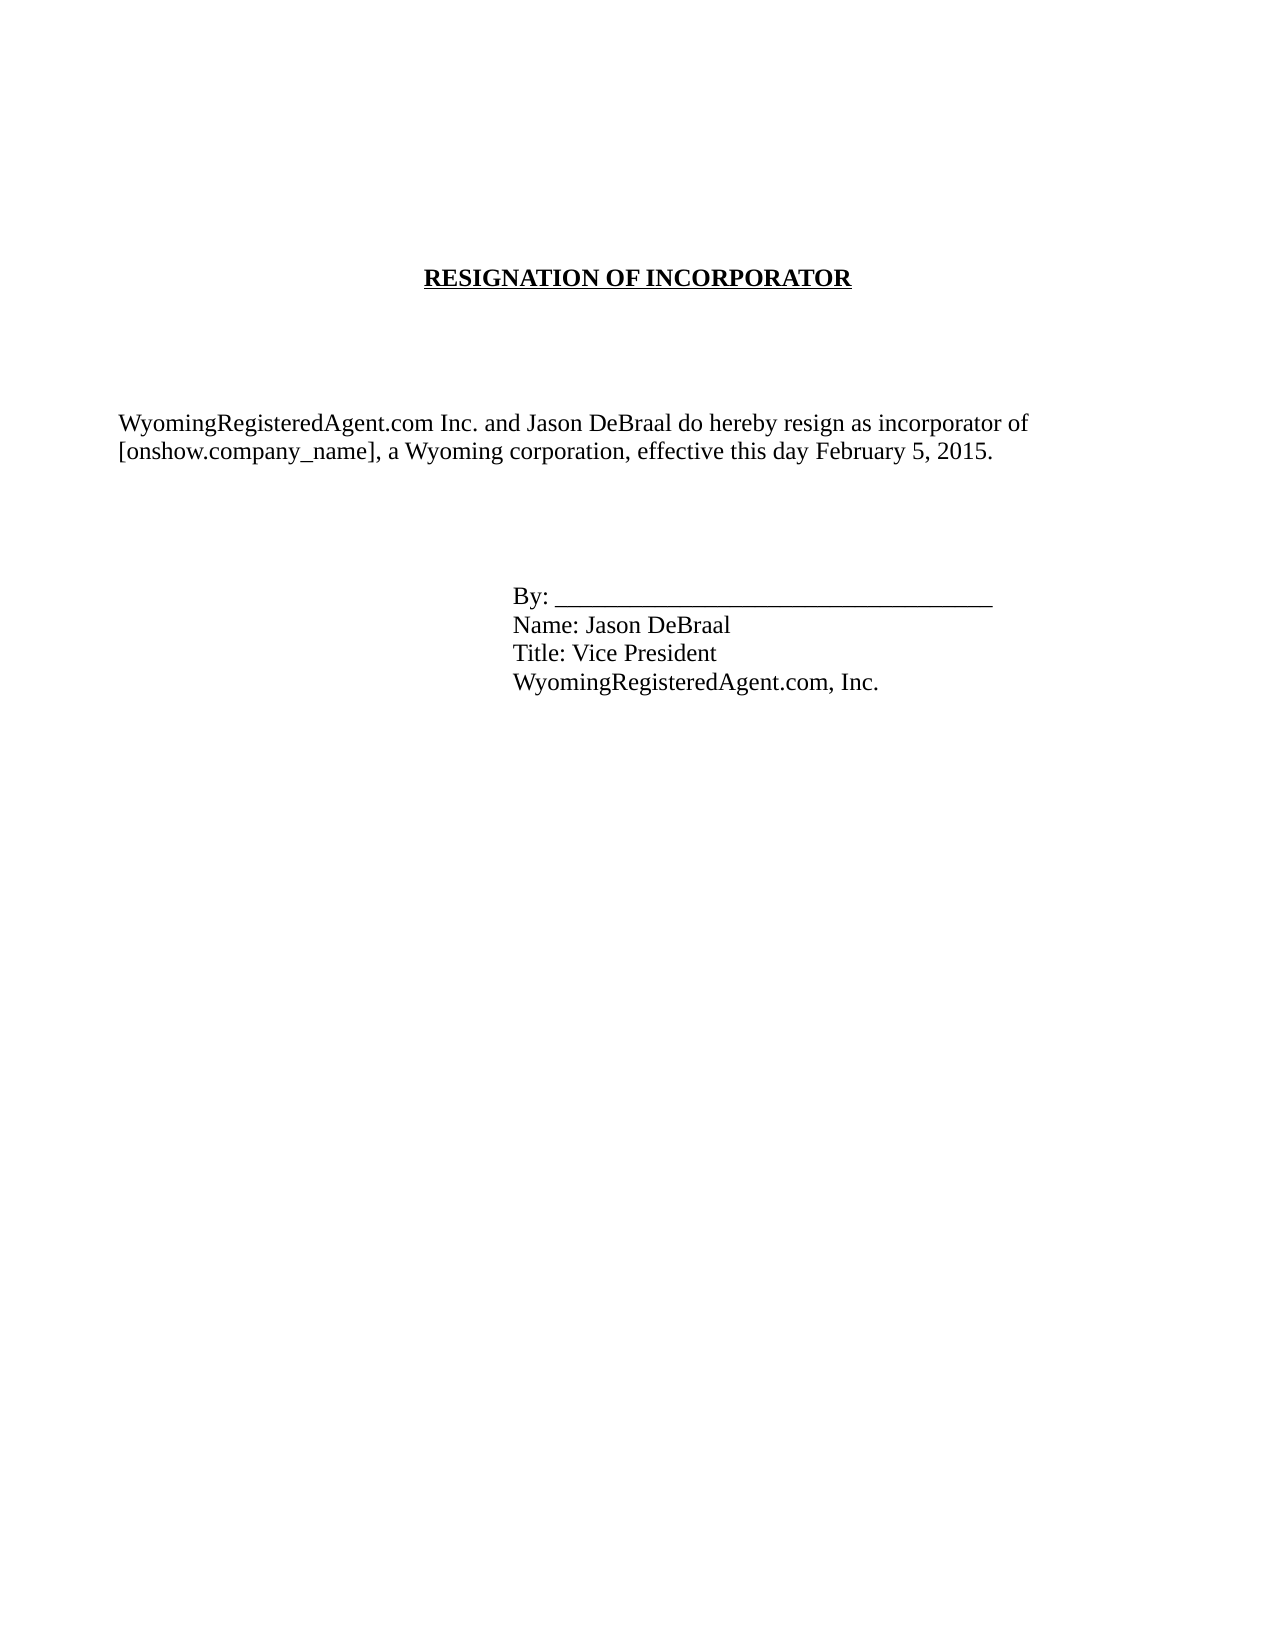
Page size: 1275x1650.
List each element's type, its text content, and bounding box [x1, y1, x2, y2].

text By: ___________________________________ [513, 581, 1157, 610]
text Title: Vice President [513, 638, 1157, 667]
text WyomingRegisteredAgent.com Inc. and Jason DeBraal do hereby resign as incorporator of [onshow.company_name], a Wyoming corporation, effective this day February 5, 2015. [118, 408, 1157, 465]
text WyomingRegisteredAgent.com, Inc. [513, 667, 1157, 696]
text Name: Jason DeBraal [513, 610, 1157, 638]
text RESIGNATION OF INCORPORATOR [118, 263, 1157, 292]
